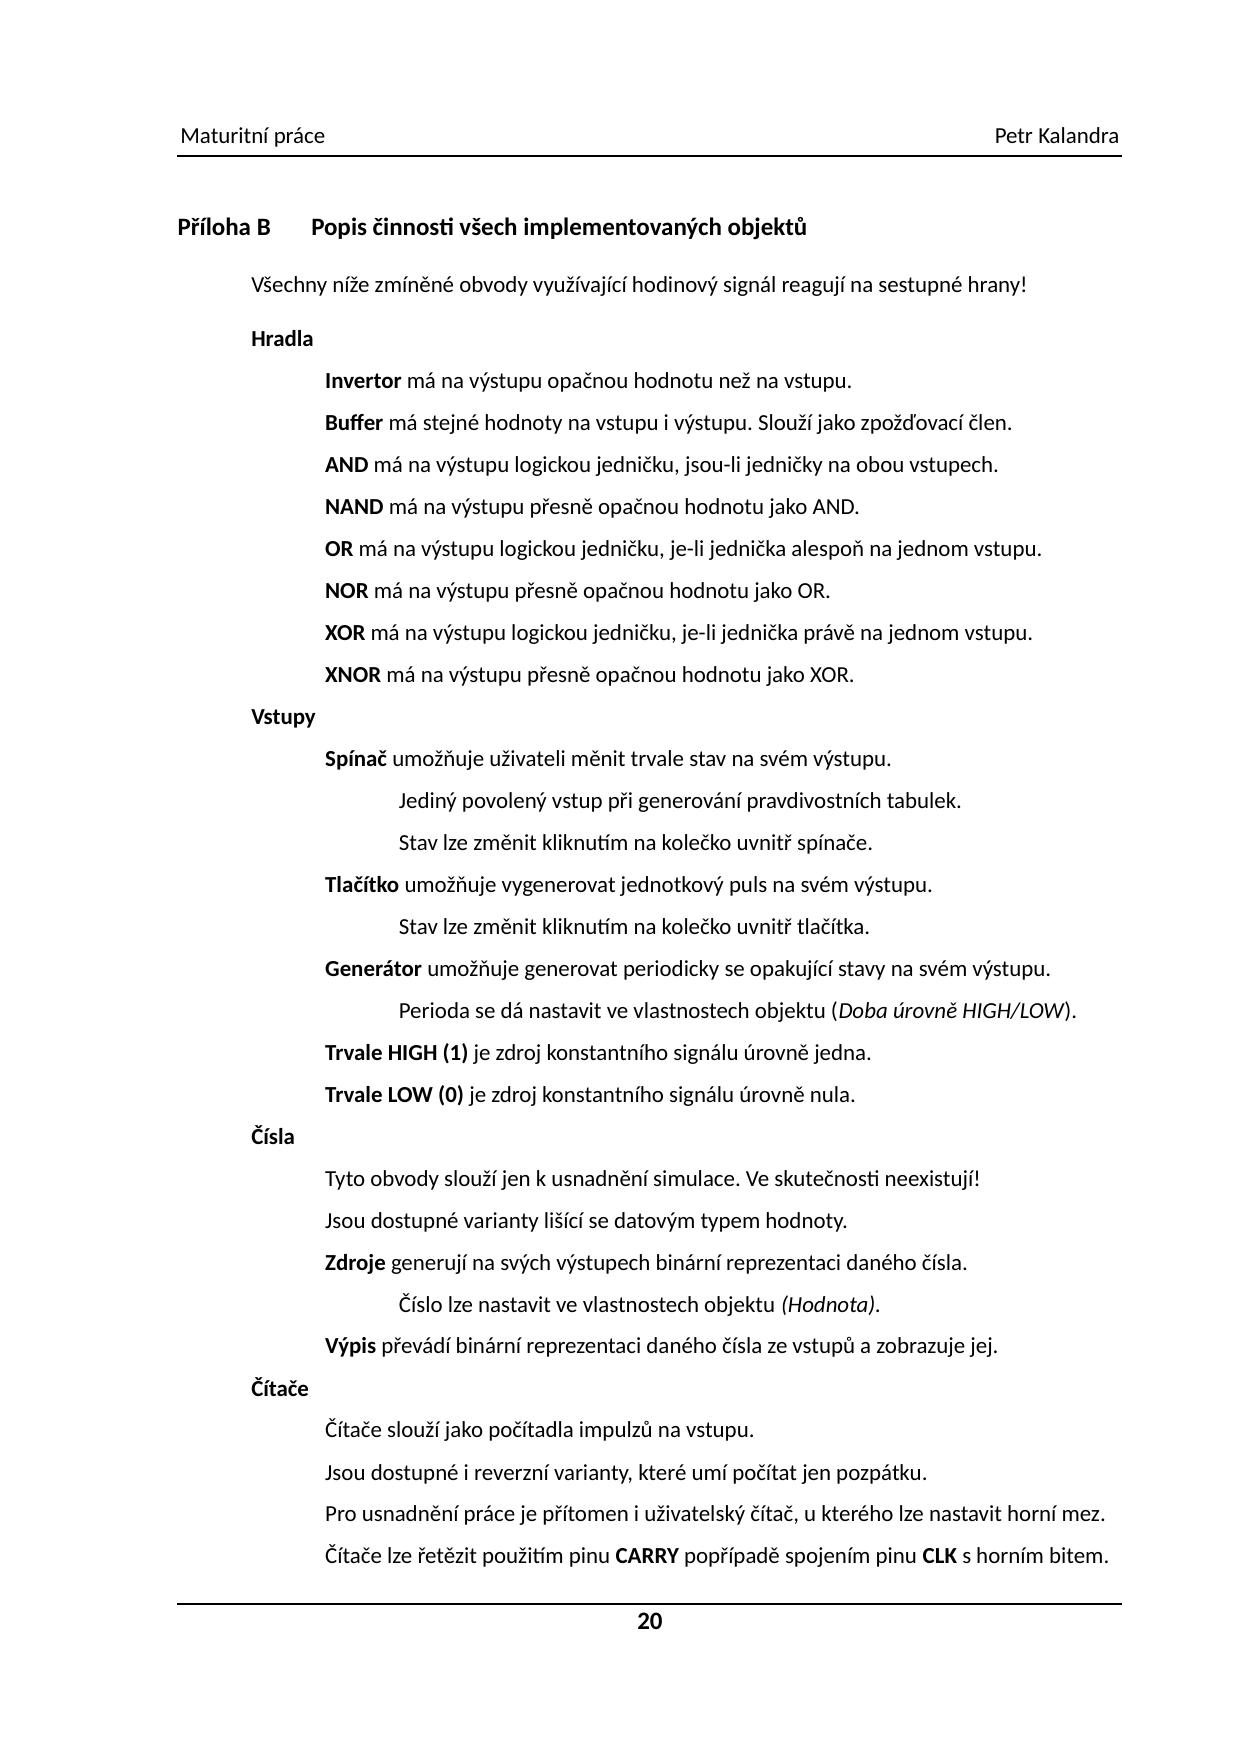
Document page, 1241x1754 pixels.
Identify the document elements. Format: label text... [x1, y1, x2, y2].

subtitle Příloha B Popis činnosti všech implementovaných objektů [177, 211, 1122, 242]
text Všechny níže zmíněné obvody využívající hodinový signál reagují na sestupné hrany! [177, 270, 1122, 298]
text Hradla Invertor má na výstupu opačnou hodnotu než na vstupu. Buffer má stejné hodnoty na vstupu i výstupu. Slouží jako zpožďovací člen. AND má na výstupu logickou jedničku, jsou-li jedničky na obou vstupech. NAND má na výstupu přesně opačnou hodnotu jako AND. OR má na výstupu logickou jedničku, je-li jednička alespoň na jednom vstupu. NOR má na výstupu přesně opačnou hodnotu jako OR. XOR má na výstupu logickou jedničku, je-li jednička právě na jednom vstupu. XNOR má na výstupu přesně opačnou hodnotu jako XOR. Vstupy Spínač umožňuje uživateli měnit trvale stav na svém výstupu. Jediný povolený vstup při generování pravdivostních tabulek. Stav lze změnit kliknutím na kolečko uvnitř spínače. Tlačítko umožňuje vygenerovat jednotkový puls na svém výstupu. Stav lze změnit kliknutím na kolečko uvnitř tlačítka. Generátor umožňuje generovat periodicky se opakující stavy na svém výstupu. Perioda se dá nastavit ve vlastnostech objektu (Doba úrovně HIGH/LOW). Trvale HIGH (1) je zdroj konstantního signálu úrovně jedna. Trvale LOW (0) je zdroj konstantního signálu úrovně nula. Čísla Tyto obvody slouží jen k usnadnění simulace. Ve skutečnosti neexistují! Jsou dostupné varianty lišící se datovým typem hodnoty. Zdroje generují na svých výstupech binární reprezentaci daného čísla. Číslo lze nastavit ve vlastnostech objektu (Hodnota). Výpis převádí binární reprezentaci daného čísla ze vstupů a zobrazuje jej. Čítače Čítače slouží jako počítadla impulzů na vstupu. Jsou dostupné i reverzní varianty, které umí počítat jen pozpátku. Pro usnadnění práce je přítomen i uživatelský čítač, u kterého lze nastavit horní mez. Čítače lze řetězit použitím pinu CARRY popřípadě spojením pinu CLK s horním bitem. [177, 324, 1122, 1569]
